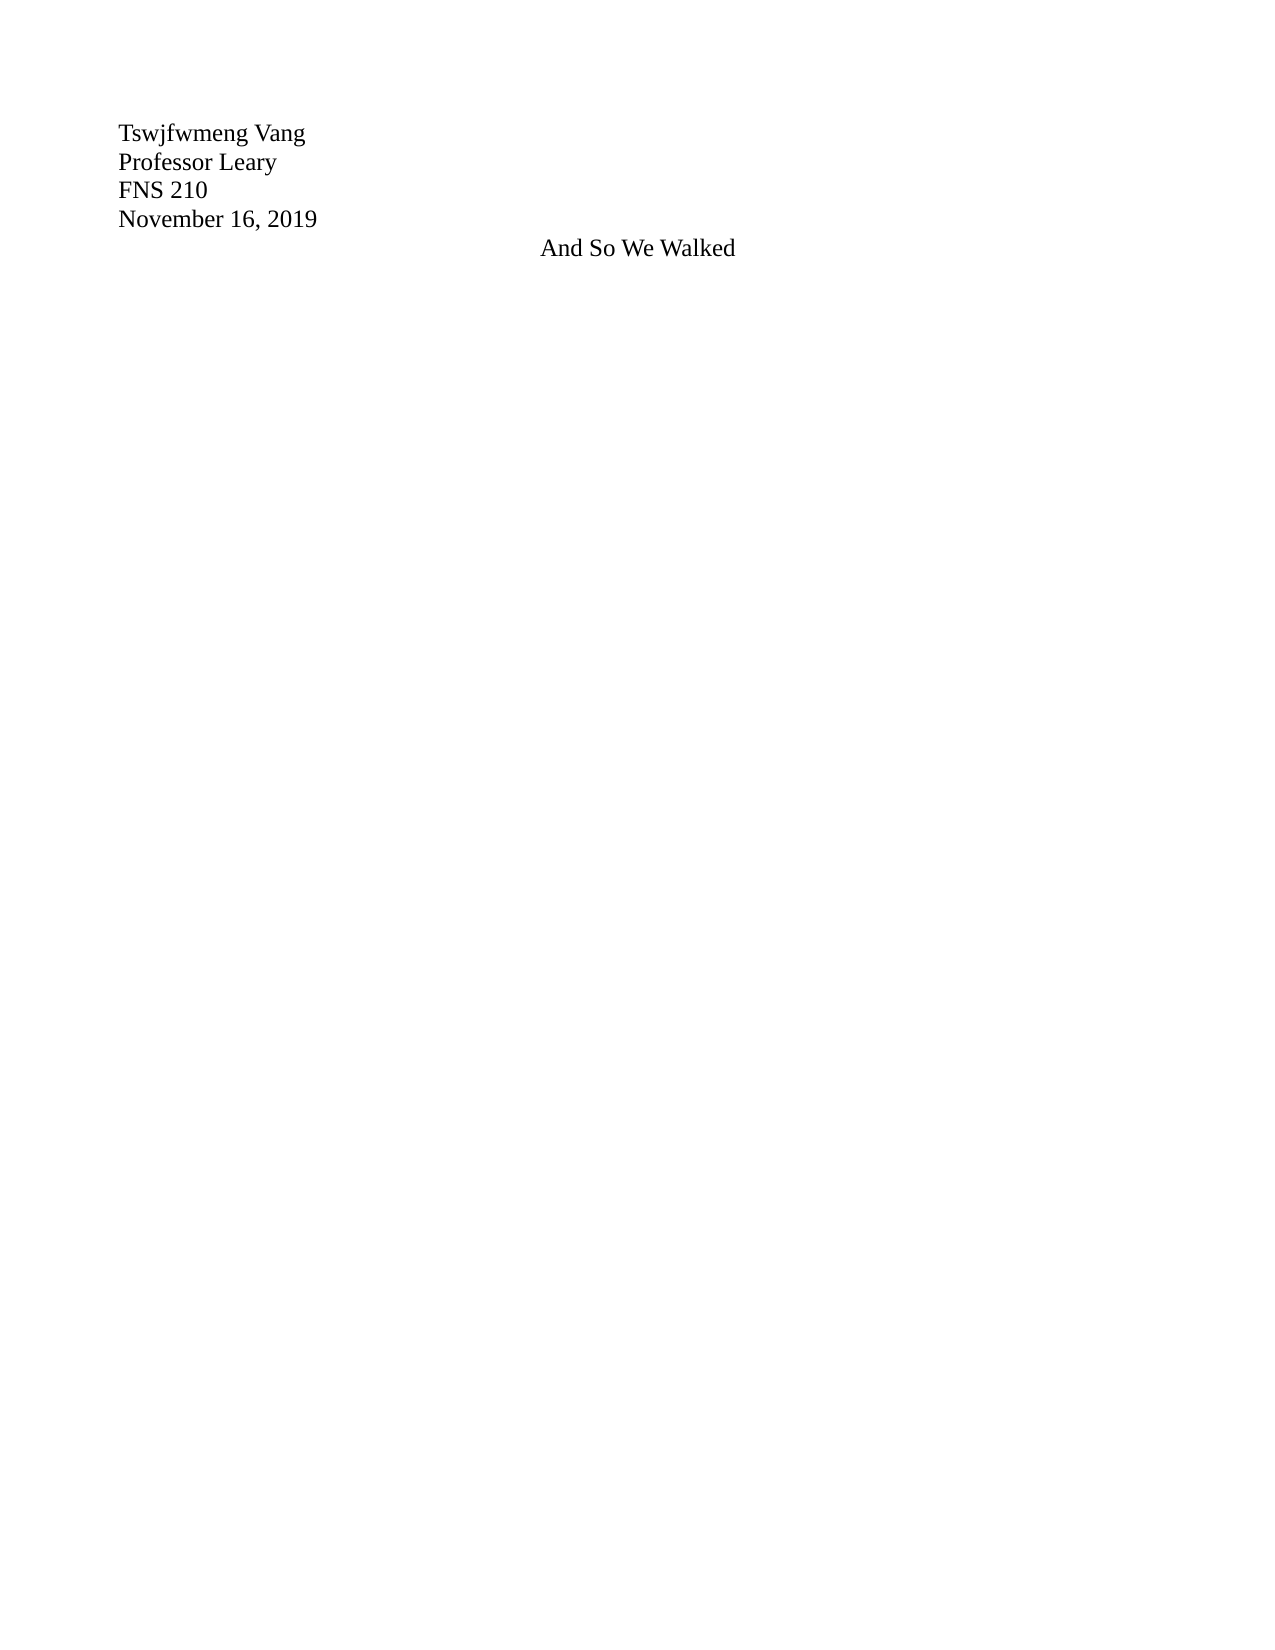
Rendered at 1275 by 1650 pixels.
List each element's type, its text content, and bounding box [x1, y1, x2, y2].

text FNS 210 [118, 176, 1157, 204]
text November 16, 2019 [118, 204, 1157, 233]
text Professor Leary [118, 147, 1157, 176]
text Tswjfwmeng Vang [118, 118, 1157, 147]
text And So We Walked [118, 233, 1157, 262]
